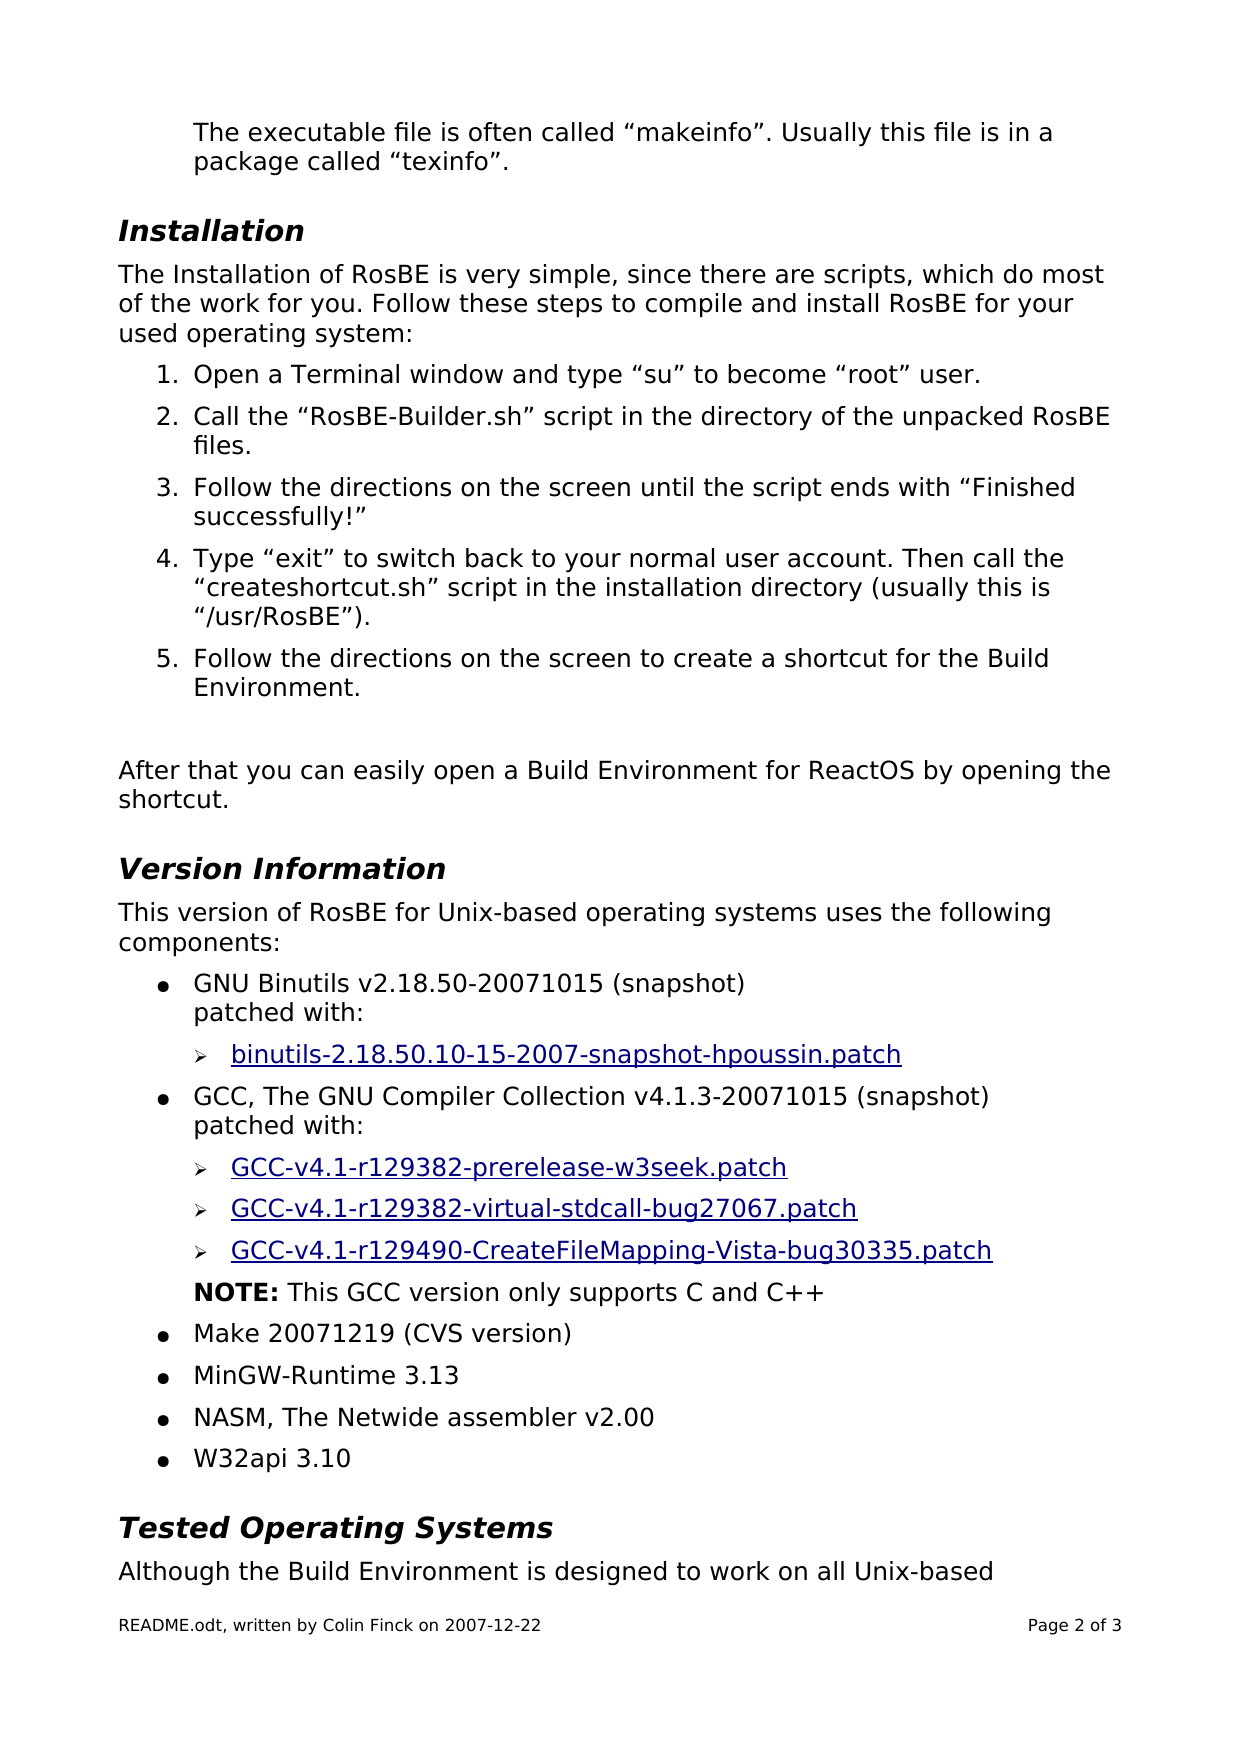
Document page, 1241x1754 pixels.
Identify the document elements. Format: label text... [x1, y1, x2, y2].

subtitle Version Information [118, 852, 1122, 886]
list Make 20071219 (CVS version) [156, 1319, 1122, 1348]
list GNU Makeinfo The executable file is often called “makeinfo”. Usually this file is in a package called “texinfo”. [156, 118, 1122, 176]
subtitle Tested Operating Systems [118, 1511, 1122, 1545]
list GCC-v4.1-r129382-prerelease-w3seek.patch [193, 1153, 1122, 1182]
subtitle Installation [118, 214, 1122, 248]
list Follow the directions on the screen to create a shortcut for the Build Environment. [156, 644, 1122, 702]
list GNU Binutils v2.18.50-20071015 (snapshot) patched with: [156, 969, 1122, 1028]
text Although the Build Environment is designed to work on all Unix-based [118, 1557, 1122, 1587]
list W32api 3.10 [156, 1444, 1122, 1473]
list Open a Terminal window and type “su” to become “root” user. [156, 360, 1122, 389]
list MinGW-Runtime 3.13 [156, 1361, 1122, 1390]
list GCC, The GNU Compiler Collection v4.1.3-20071015 (snapshot) patched with: [156, 1082, 1122, 1140]
list NOTE: This GCC version only supports C and C++ [156, 1278, 1122, 1307]
list Call the “RosBE-Builder.sh” script in the directory of the unpacked RosBE files. [156, 402, 1122, 460]
list GCC-v4.1-r129490-CreateFileMapping-Vista-bug30335.patch [193, 1236, 1122, 1265]
list binutils-2.18.50.10-15-2007-snapshot-hpoussin.patch [193, 1040, 1122, 1069]
text The Installation of RosBE is very simple, since there are scripts, which do most of the work for you. Follow these steps to compile and install RosBE for your used operating system: [118, 260, 1122, 348]
list Follow the directions on the screen until the script ends with “Finished successfully!” [156, 473, 1122, 531]
text After that you can easily open a Build Environment for ReactOS by opening the shortcut. [118, 756, 1122, 814]
list GCC-v4.1-r129382-virtual-stdcall-bug27067.patch [193, 1194, 1122, 1223]
list NASM, The Netwide assembler v2.00 [156, 1403, 1122, 1432]
list Type “exit” to switch back to your normal user account. Then call the “createshortcut.sh” script in the installation directory (usually this is “/usr/RosBE”). [156, 544, 1122, 631]
text This version of RosBE for Unix-based operating systems uses the following components: [118, 898, 1122, 957]
